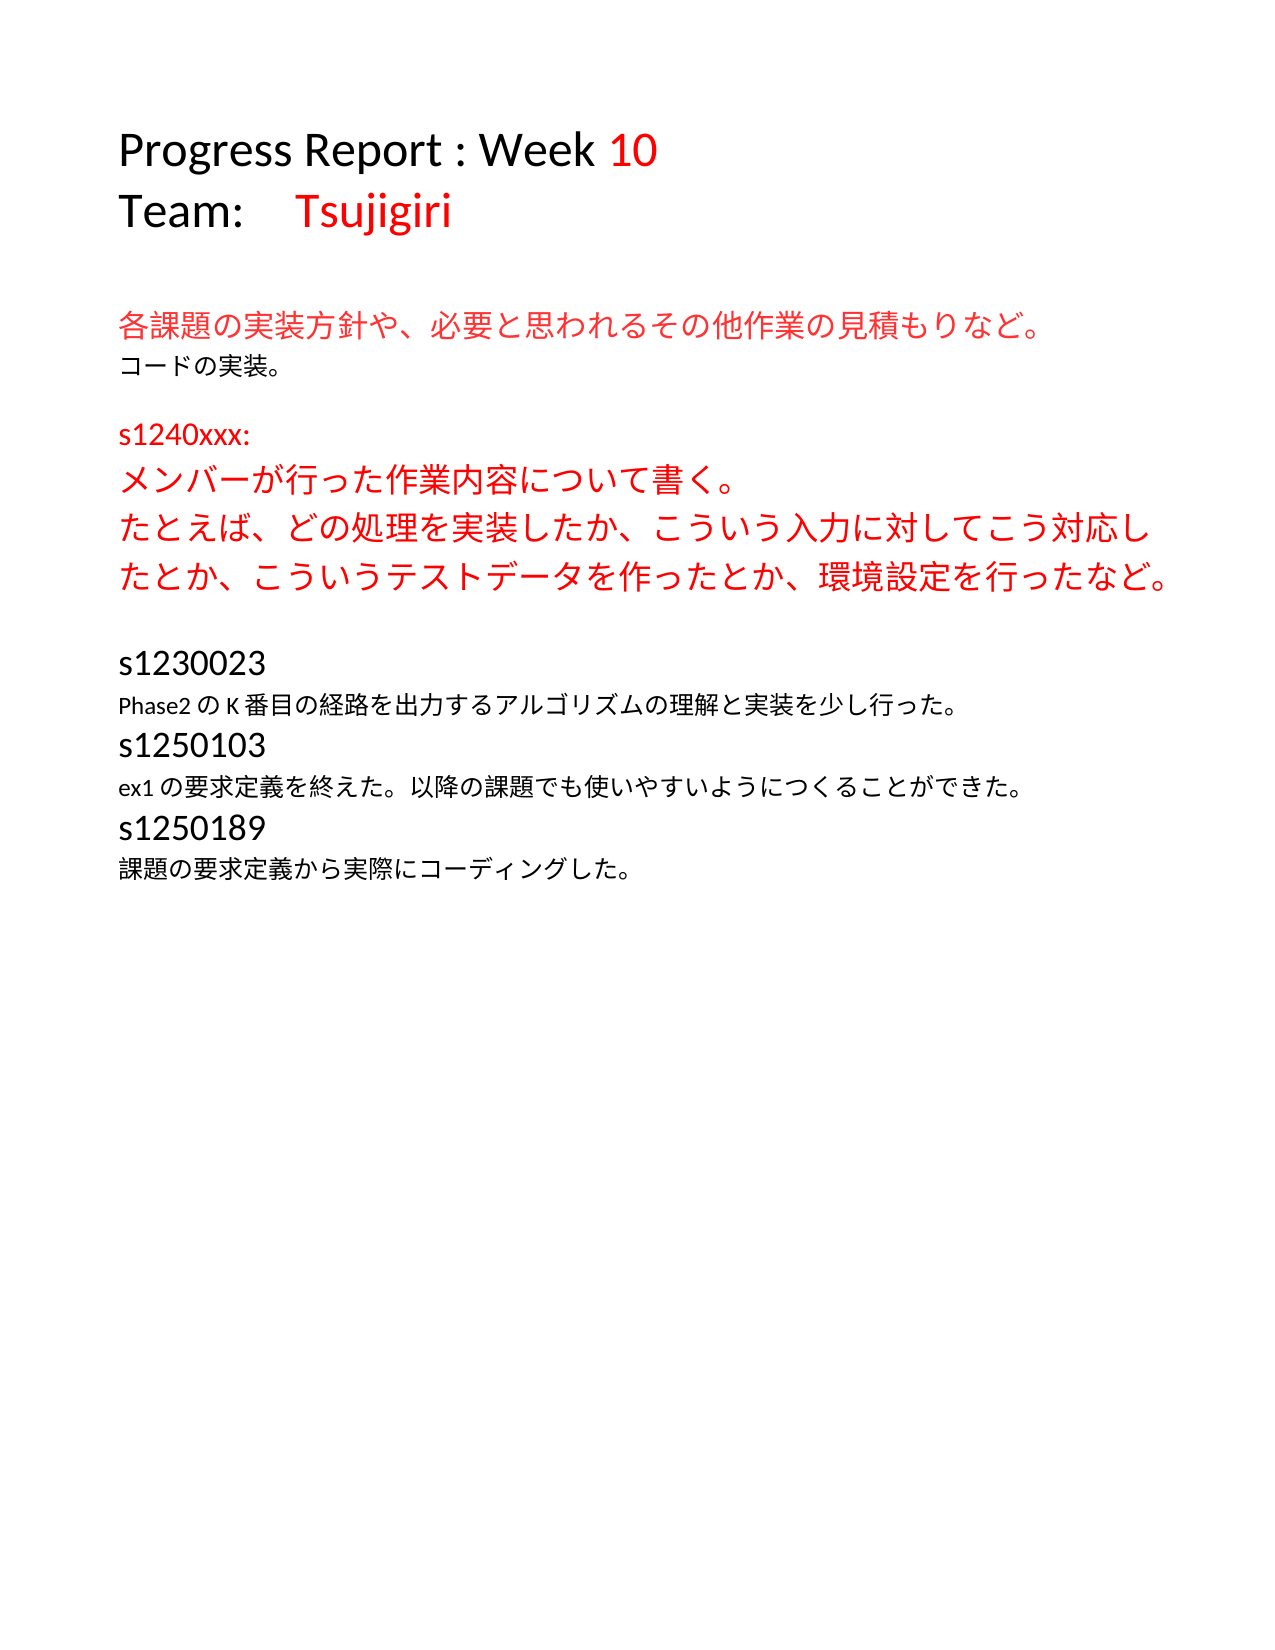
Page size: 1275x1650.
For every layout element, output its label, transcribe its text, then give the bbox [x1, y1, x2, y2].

text ex1の要求定義を終えた。以降の課題でも使いやすいようにつくることができた。 [118, 767, 1157, 803]
text s1240xxx: [118, 413, 1157, 454]
text Progress Report : Week 10 [118, 118, 1157, 179]
text たとえば、どの処理を実装したか、こういう入力に対してこう対応したとか、こういうテストデータを作ったとか、環境設定を行ったなど。 [118, 502, 1157, 599]
text s1250189 [118, 803, 1157, 849]
text s1250103 [118, 721, 1157, 767]
text 各課題の実装方針や、必要と思われるその他作業の見積もりなど。 [118, 301, 1157, 346]
text コードの実装。 [118, 346, 1157, 383]
text Team: Tsujigiri [118, 179, 1157, 240]
text 課題の要求定義から実際にコーディングした。 [118, 849, 1157, 886]
text Phase2のK番目の経路を出力するアルゴリズムの理解と実装を少し行った。 [118, 685, 1157, 721]
text メンバーが行った作業内容について書く。 [118, 454, 1157, 502]
text s1230023 [118, 639, 1157, 685]
